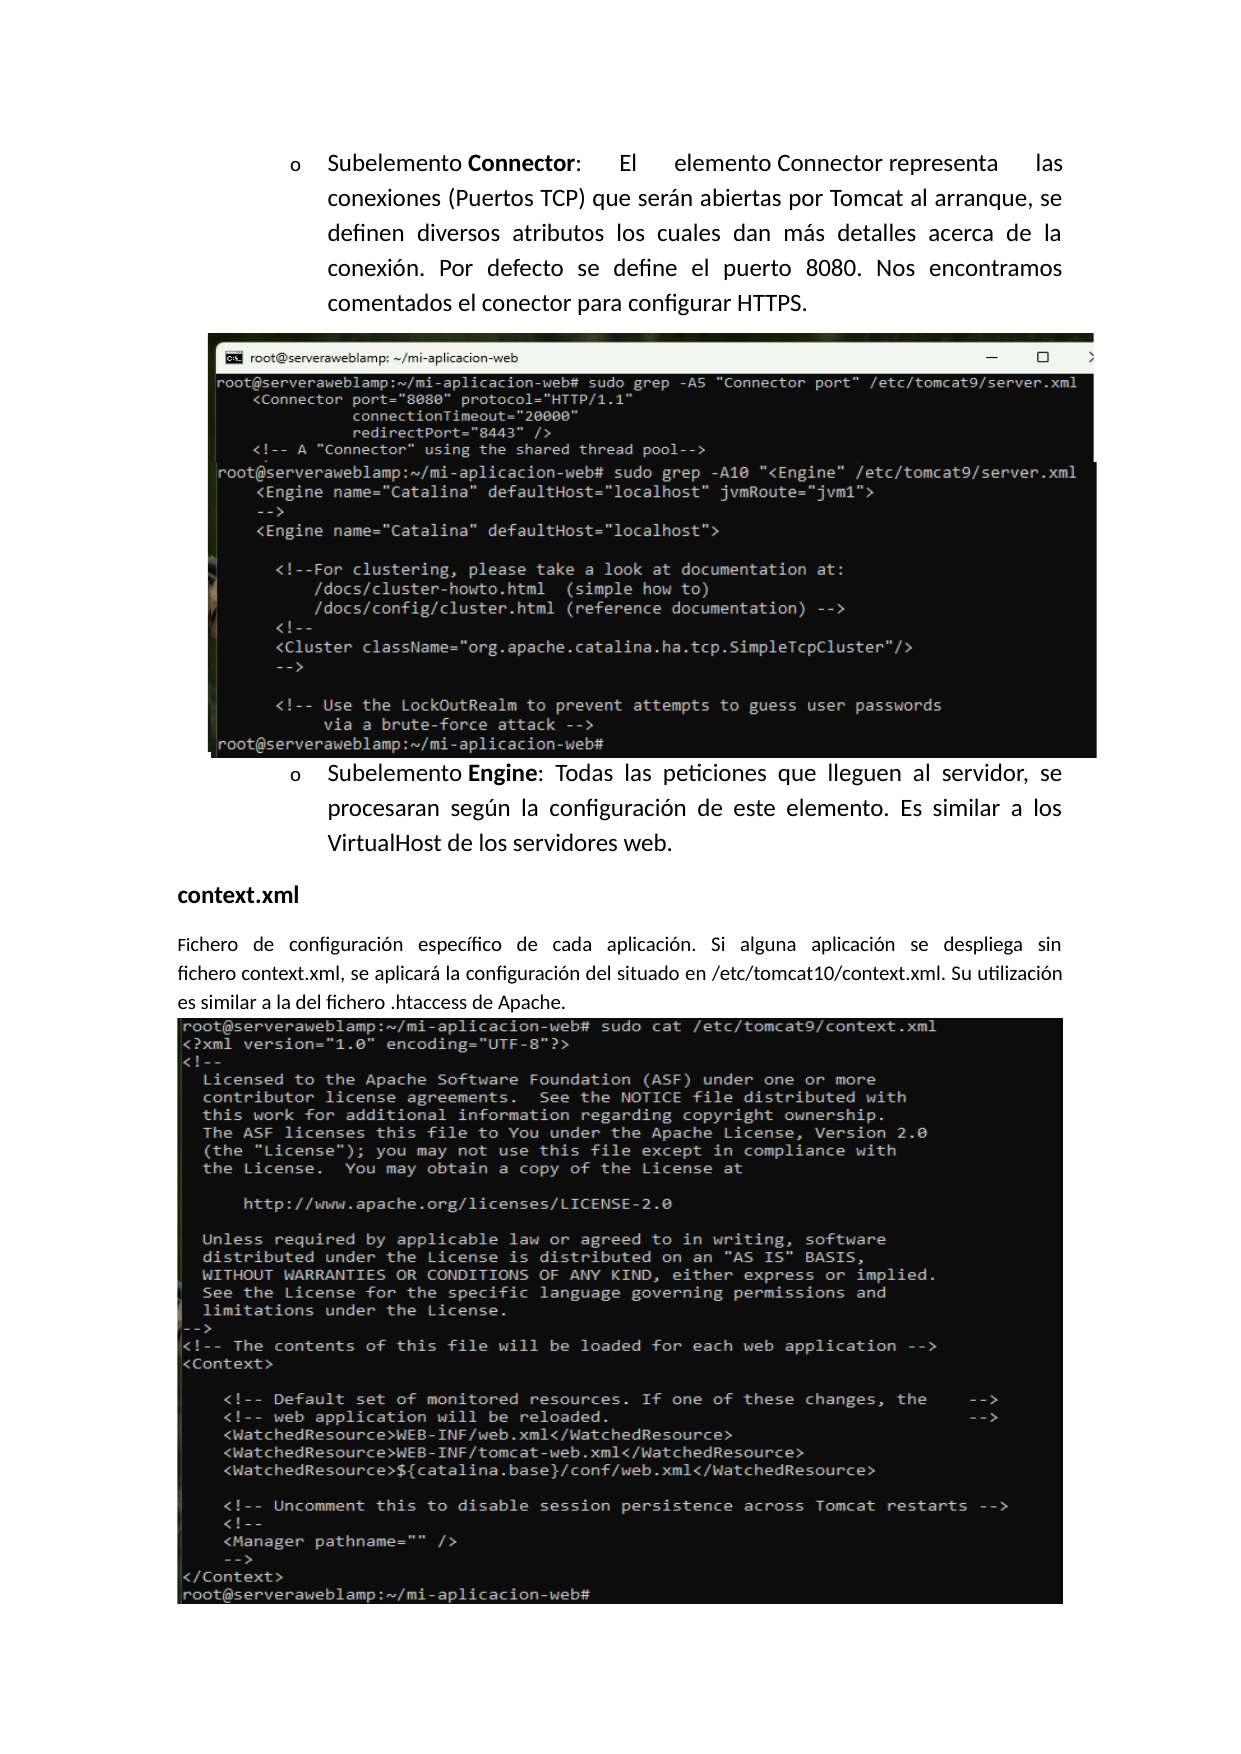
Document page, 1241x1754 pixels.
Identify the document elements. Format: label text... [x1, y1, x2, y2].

text context.xml [177, 879, 1063, 910]
list Subelemento Engine: Todas las peticiones que lleguen al servidor, se procesaran según la configuración de este elemento. Es similar a los VirtualHost de los servidores web. [290, 758, 1063, 858]
list Subelemento Connector: El elemento Connector representa las conexiones (Puertos TCP) que serán abiertas por Tomcat al arranque, se definen diversos atributos los cuales dan más detalles acerca de la conexión. Por defecto se define el puerto 8080. Nos encontramos comentados el conector para configurar HTTPS. [290, 148, 1063, 318]
text Fichero de configuración específico de cada aplicación. Si alguna aplicación se despliega sin fichero context.xml, se aplicará la configuración del situado en /etc/tomcat10/context.xml. Su utilización es similar a la del fichero .htaccess de Apache. [177, 931, 1063, 1015]
